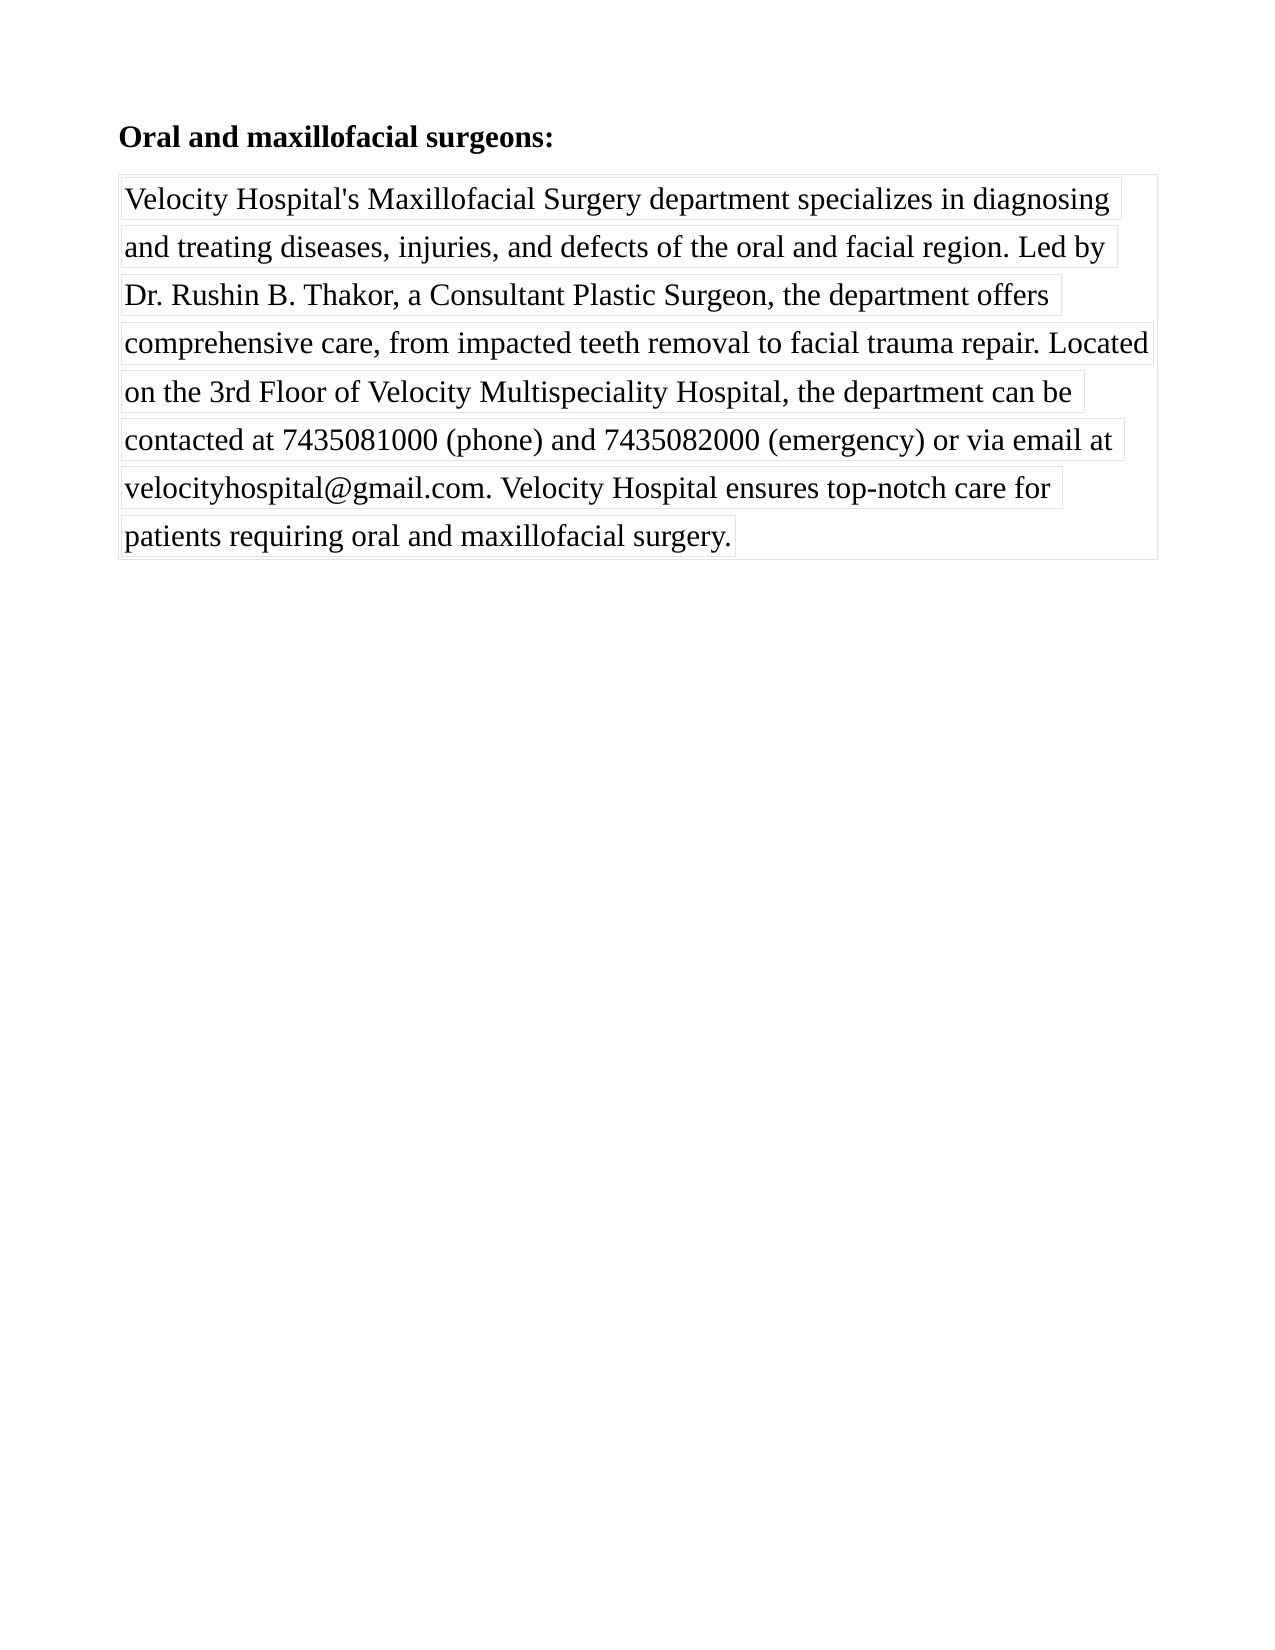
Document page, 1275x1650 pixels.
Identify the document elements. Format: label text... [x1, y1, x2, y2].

text Oral and maxillofacial surgeons: [118, 118, 1157, 154]
text Velocity Hospital's Maxillofacial Surgery department specializes in diagnosing and treating diseases, injuries, and defects of the oral and facial region. Led by Dr. Rushin B. Thakor, a Consultant Plastic Surgeon, the department offers comprehensive care, from impacted teeth removal to facial trauma repair. Located on the 3rd Floor of Velocity Multispeciality Hospital, the department can be contacted at 7435081000 (phone) and 7435082000 (emergency) or via email at velocityhospital@gmail.com. Velocity Hospital ensures top-notch care for patients requiring oral and maxillofacial surgery. [119, 175, 1157, 559]
